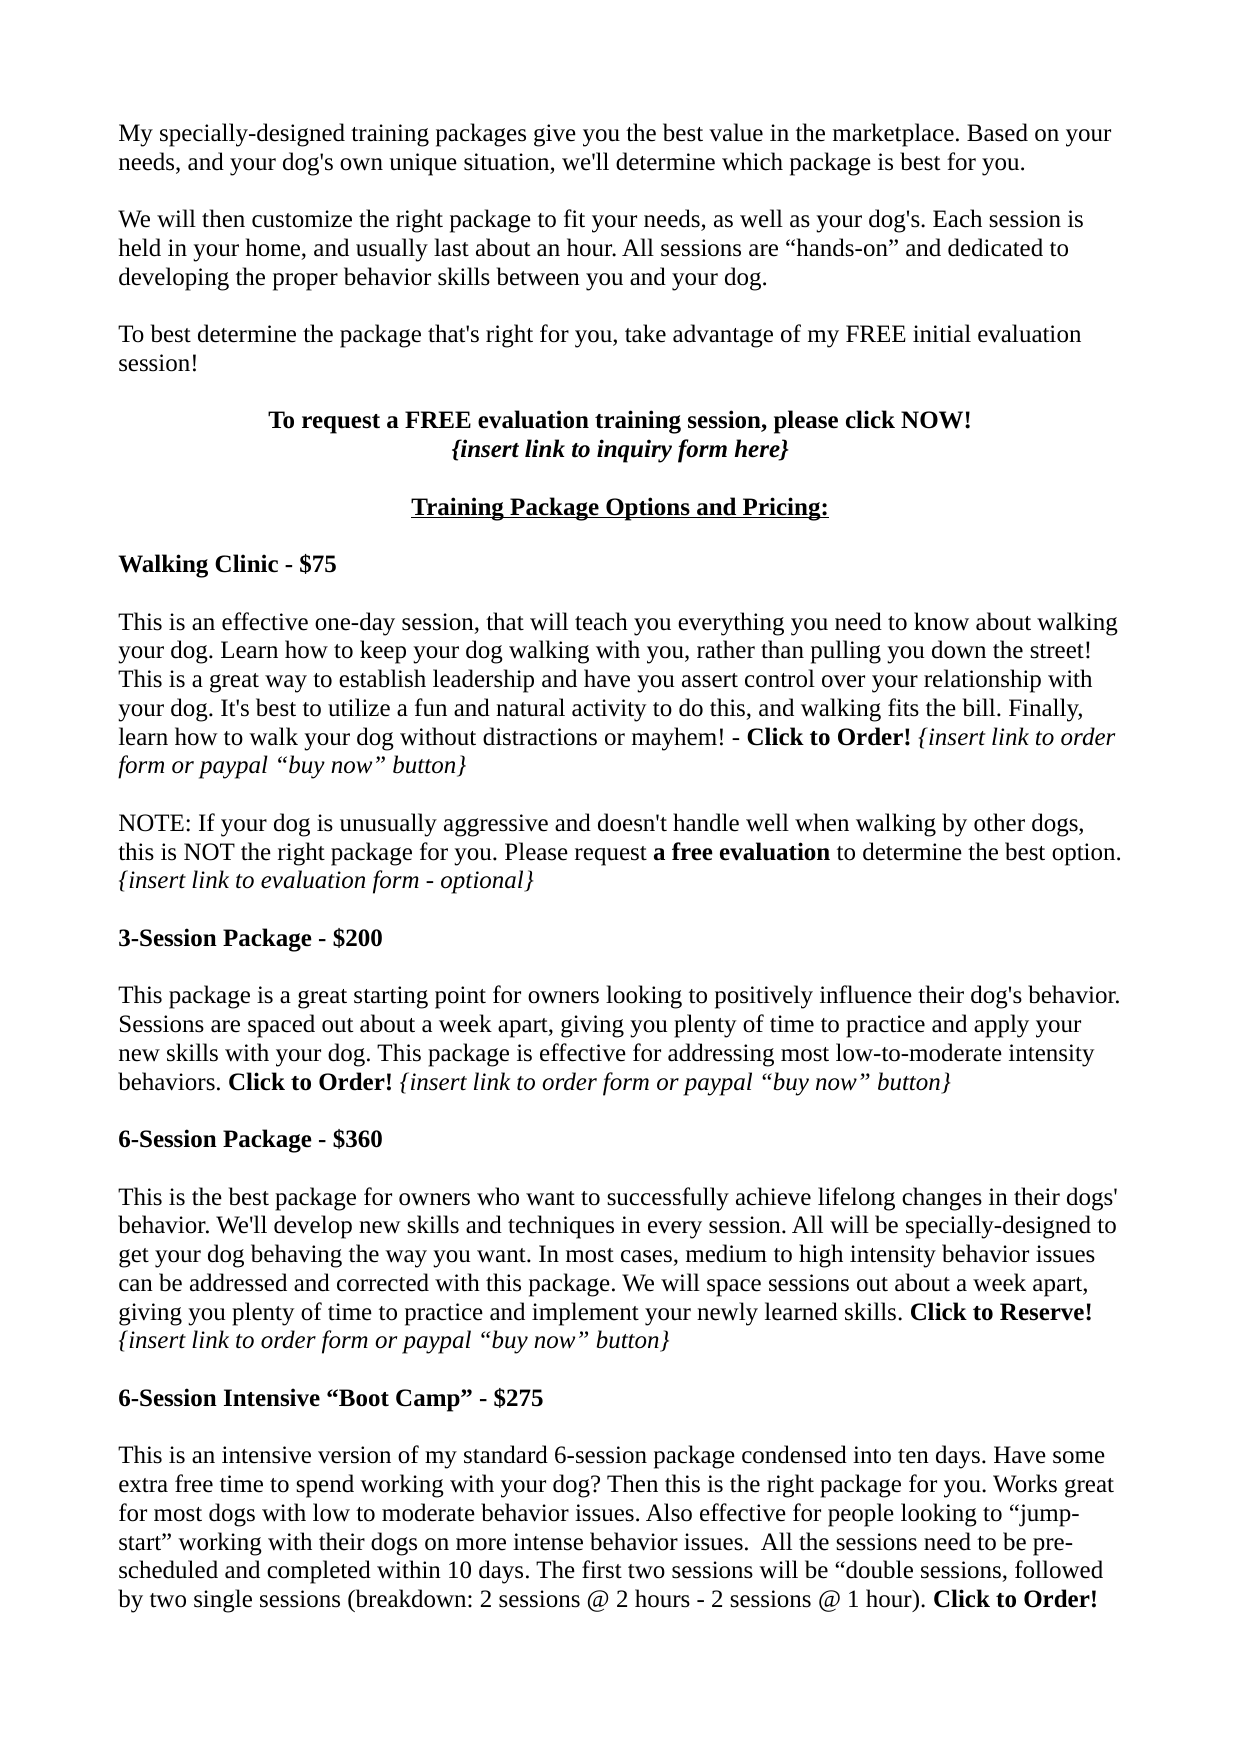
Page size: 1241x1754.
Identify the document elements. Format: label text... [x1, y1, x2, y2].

subtitle To request a FREE evaluation training session, please click NOW! [118, 406, 1122, 434]
subtitle 6-Session Intensive “Boot Camp” - $275 [118, 1383, 1122, 1412]
subtitle Training Package Options and Pricing: [118, 492, 1122, 521]
subtitle This package is a great starting point for owners looking to positively influence their dog's behavior. Sessions are spaced out about a week apart, giving you plenty of time to practice and apply your new skills with your dog. This package is effective for addressing most low-to-moderate intensity behaviors. Click to Order! {insert link to order form or paypal “buy now” button} [118, 981, 1122, 1096]
subtitle This is an intensive version of my standard 6-session package condensed into ten days. Have some extra free time to spend working with your dog? Then this is the right package for you. Works great for most dogs with low to moderate behavior issues. Also effective for people looking to “jump-start” working with their dogs on more intense behavior issues. All the sessions need to be pre-scheduled and completed within 10 days. The first two sessions will be “double sessions, followed by two single sessions (breakdown: 2 sessions @ 2 hours - 2 sessions @ 1 hour). Click to Order! [118, 1441, 1122, 1613]
subtitle We will then customize the right package to fit your needs, as well as your dog's. Each session is held in your home, and usually last about an hour. All sessions are “hands-on” and dedicated to developing the proper behavior skills between you and your dog. [118, 204, 1122, 291]
subtitle To best determine the package that's right for you, take advantage of my FREE initial evaluation session! [118, 319, 1122, 377]
subtitle This is the best package for owners who want to successfully achieve lifelong changes in their dogs' behavior. We'll develop new skills and techniques in every session. All will be specially-designed to get your dog behaving the way you want. In most cases, medium to high intensity behavior issues can be addressed and corrected with this package. We will space sessions out about a week apart, giving you plenty of time to practice and implement your newly learned skills. Click to Reserve! {insert link to order form or paypal “buy now” button} [118, 1182, 1122, 1354]
subtitle Walking Clinic - $75 [118, 549, 1122, 578]
subtitle This is an effective one-day session, that will teach you everything you need to know about walking your dog. Learn how to keep your dog walking with you, rather than pulling you down the street! This is a great way to establish leadership and have you assert control over your relationship with your dog. It's best to utilize a fun and natural activity to do this, and walking fits the bill. Finally, learn how to walk your dog without distractions or mayhem! - Click to Order! {insert link to order form or paypal “buy now” button} NOTE: If your dog is unusually aggressive and doesn't handle well when walking by other dogs, this is NOT the right package for you. Please request a free evaluation to determine the best option. {insert link to evaluation form - optional} [118, 607, 1122, 894]
subtitle {insert link to inquiry form here} [118, 434, 1122, 463]
subtitle 3-Session Package - $200 [118, 923, 1122, 952]
subtitle My specially-designed training packages give you the best value in the marketplace. Based on your needs, and your dog's own unique situation, we'll determine which package is best for you. [118, 118, 1122, 176]
subtitle 6-Session Package - $360 [118, 1124, 1122, 1153]
